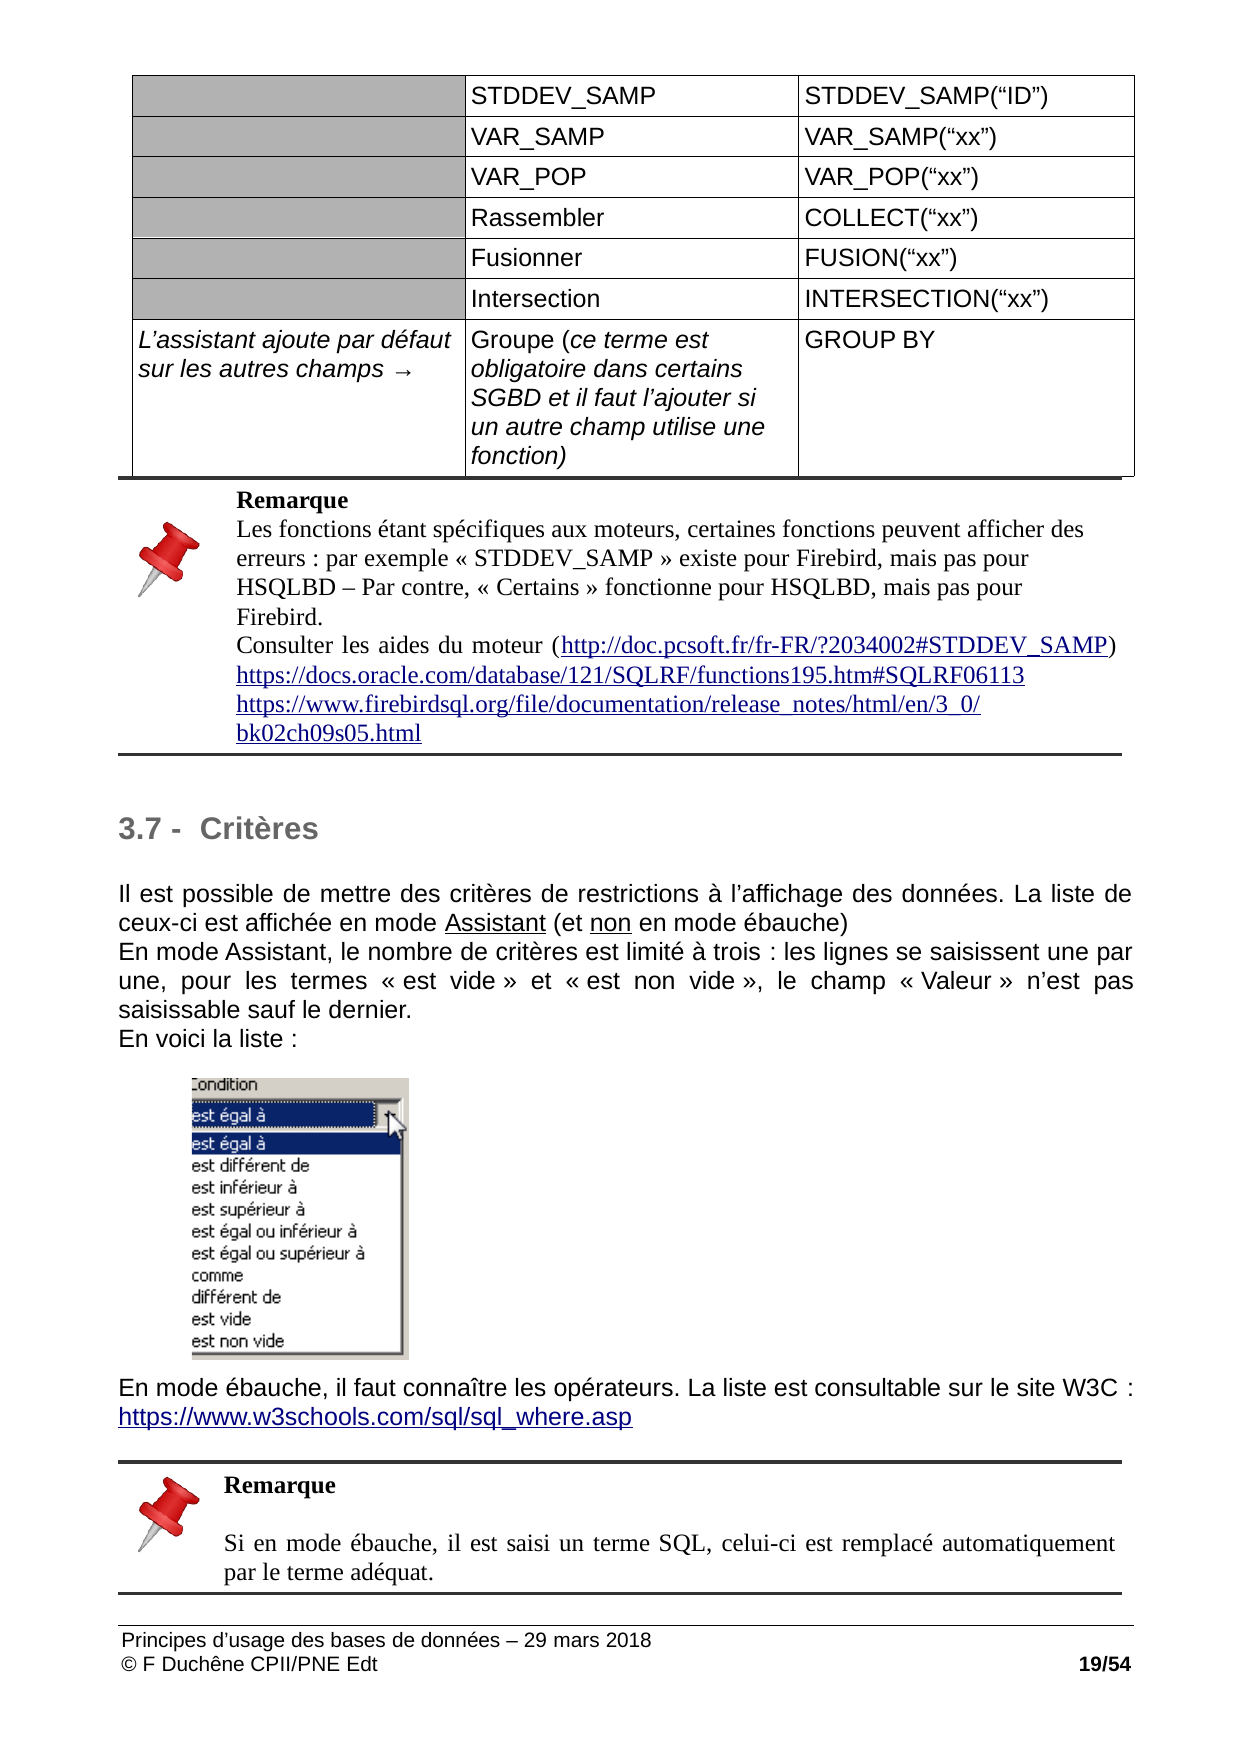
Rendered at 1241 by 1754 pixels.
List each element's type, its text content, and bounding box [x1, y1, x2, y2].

table_cell [133, 198, 465, 237]
table_cell Groupe (ce terme est obligatoire dans certains SGBD et il faut l’ajouter si un autre champ utilise une fonction) [466, 320, 798, 476]
table_cell VAR_POP(“xx”) [799, 157, 1134, 197]
table_cell GROUP BY [799, 320, 1134, 476]
table_cell [133, 76, 465, 116]
text Il est possible de mettre des critères de restrictions à l’affichage des données. La liste de ceux-ci est affichée en mode Assistant (et non en mode ébauche) [118, 879, 1134, 937]
table_cell COLLECT(“xx”) [799, 198, 1134, 237]
table_cell [133, 157, 465, 197]
table_cell Intersection [466, 279, 798, 319]
table_cell [133, 279, 465, 319]
text En mode Assistant, le nombre de critères est limité à trois : les lignes se saisissent une par une, pour les termes « est vide » et « est non vide », le champ « Valeur » n’est pas saisissable sauf le dernier. [118, 937, 1134, 1024]
table_cell Rassembler [466, 198, 798, 237]
subtitle Critères [118, 810, 1134, 846]
table_header [118, 1464, 218, 1469]
table_cell STDDEV_SAMP [466, 76, 798, 116]
table_cell INTERSECTION(“xx”) [799, 279, 1134, 319]
table_header Remarque Les fonctions étant spécifiques aux moteurs, certaines fonctions peuvent afficher des erreurs : par exemple « STDDEV_SAMP » existe pour Firebird, mais pas pour HSQLBD – Par contre, « Certains » fonctionne pour HSQLBD, mais pas pour Firebird. Consulter les aides du moteur (http://doc.pcsoft.fr/fr-FR/?2034002#STDDEV_SAMP) https://docs.oracle.com/database/121/SQLRF/functions195.htm#SQLRF06113 https://www.firebirdsql.org/file/documentation/release_notes/html/en/3_0/bk02ch09s05.html [118, 480, 1122, 752]
table_header Remarque Si en mode ébauche, il est saisi un terme SQL, celui-ci est remplacé automatiquement par le terme adéquat. [218, 1464, 1122, 1591]
text En mode ébauche, il faut connaître les opérateurs. La liste est consultable sur le site W3C : https://www.w3schools.com/sql/sql_where.asp [118, 1373, 1134, 1431]
table_cell VAR_SAMP [466, 117, 798, 156]
table_cell VAR_SAMP(“xx”) [799, 117, 1134, 156]
table_cell VAR_POP [466, 157, 798, 197]
table_cell STDDEV_SAMP(“ID”) [799, 76, 1134, 116]
picture [123, 1469, 213, 1558]
text En voici la liste : [118, 1024, 1134, 1053]
table_cell Fusionner [466, 239, 798, 278]
picture [123, 514, 213, 603]
table_cell L’assistant ajoute par défaut sur les autres champs → [133, 320, 465, 476]
table_cell FUSION(“xx”) [799, 239, 1134, 278]
table_cell [133, 239, 465, 278]
table_header [118, 1470, 218, 1591]
table_cell [133, 117, 465, 156]
picture [191, 1078, 409, 1360]
